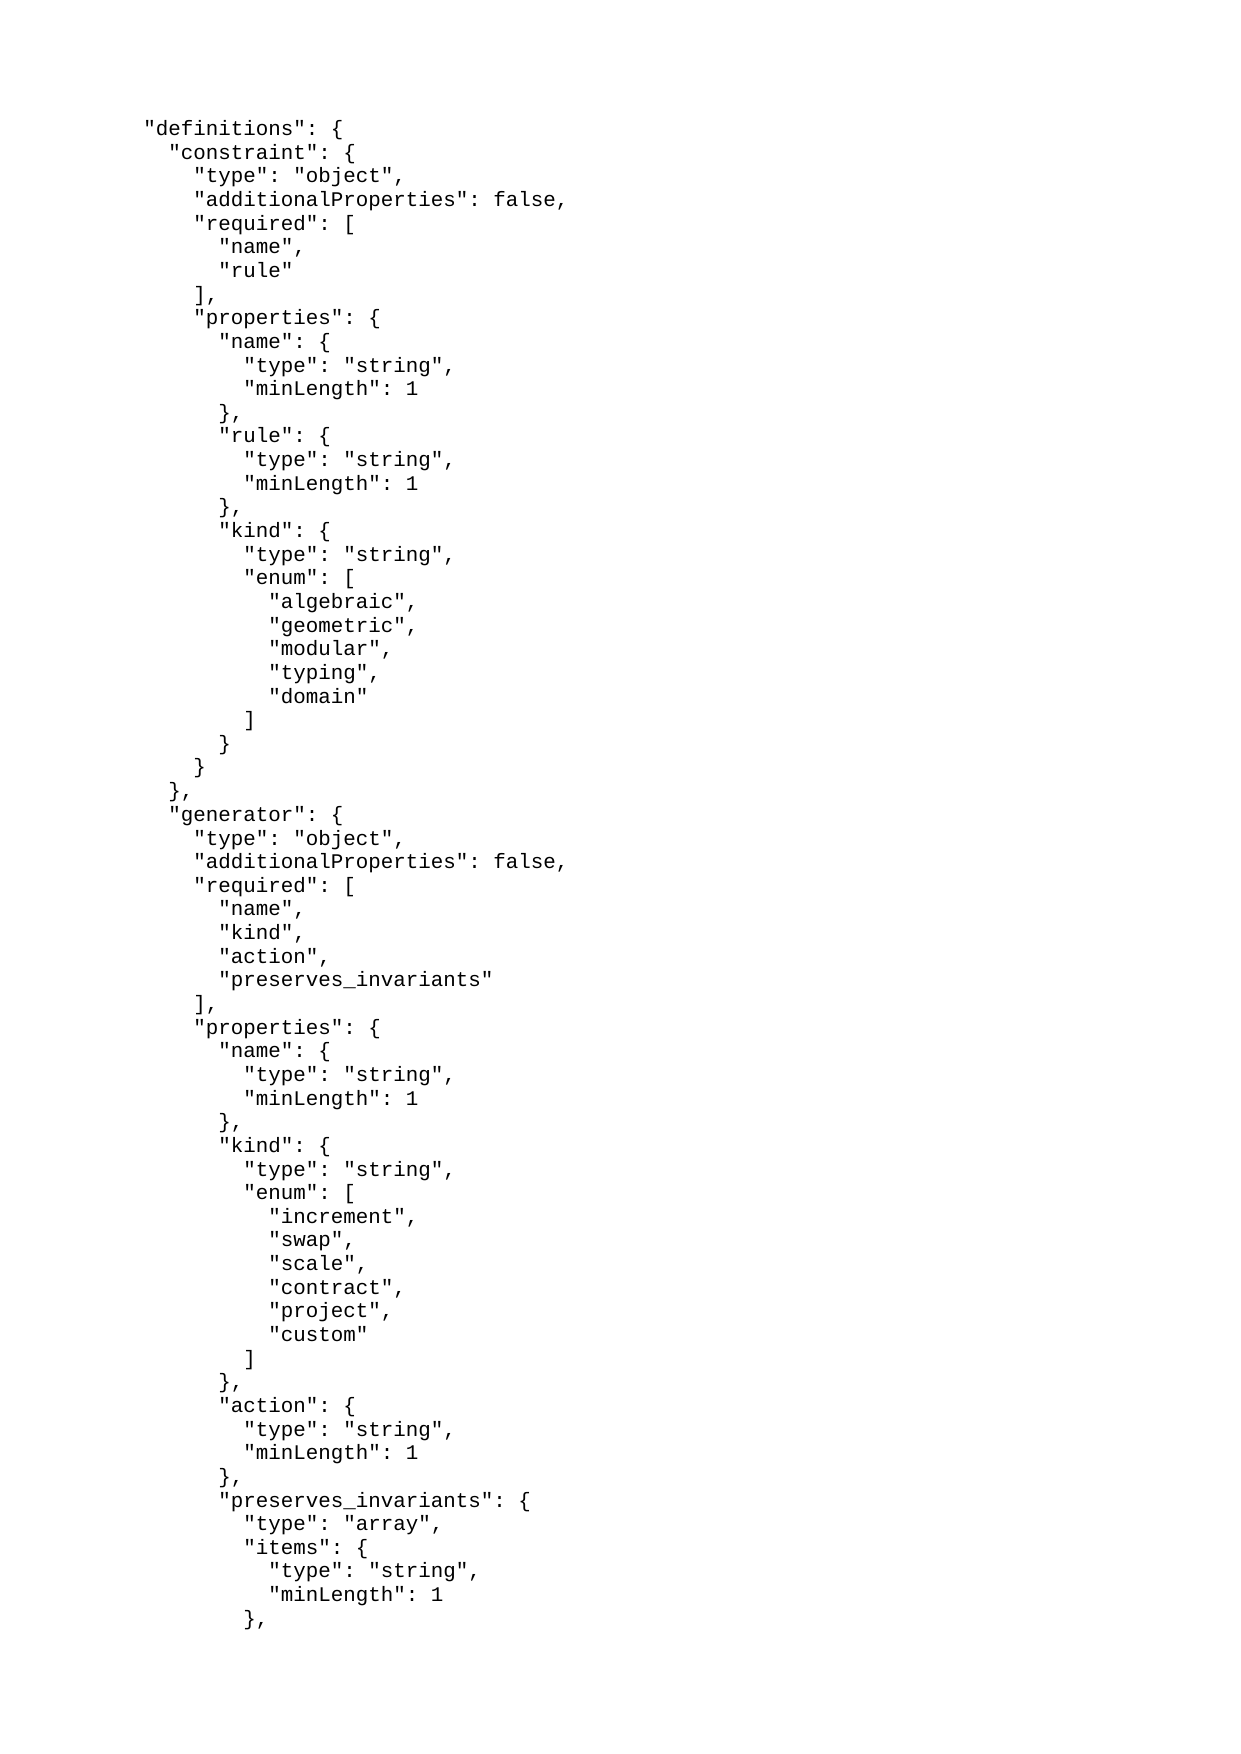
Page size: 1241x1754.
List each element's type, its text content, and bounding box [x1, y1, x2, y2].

text ] [118, 1348, 1122, 1371]
text "typing", [118, 662, 1122, 686]
text "enum": [ [118, 567, 1122, 591]
text "definitions": { [118, 118, 1122, 142]
text "name", [118, 898, 1122, 922]
text "preserves_invariants": { [118, 1489, 1122, 1513]
text "name": { [118, 1040, 1122, 1064]
text "project", [118, 1300, 1122, 1324]
text }, [118, 402, 1122, 426]
text "action": { [118, 1395, 1122, 1419]
text }, [118, 496, 1122, 520]
text "rule" [118, 260, 1122, 284]
text "modular", [118, 638, 1122, 662]
text "minLength": 1 [118, 378, 1122, 402]
text ], [118, 993, 1122, 1017]
text } [118, 733, 1122, 757]
text }, [118, 1466, 1122, 1489]
text "properties": { [118, 307, 1122, 331]
text "generator": { [118, 804, 1122, 827]
text "type": "string", [118, 354, 1122, 378]
text "type": "object", [118, 165, 1122, 189]
text "items": { [118, 1537, 1122, 1561]
text "type": "object", [118, 827, 1122, 851]
text "custom" [118, 1324, 1122, 1348]
text } [118, 757, 1122, 780]
text "required": [ [118, 213, 1122, 236]
text "rule": { [118, 426, 1122, 449]
text "action", [118, 946, 1122, 969]
text "swap", [118, 1229, 1122, 1253]
text "additionalProperties": false, [118, 851, 1122, 875]
text }, [118, 1111, 1122, 1135]
text "enum": [ [118, 1182, 1122, 1206]
text "type": "string", [118, 449, 1122, 473]
text "minLength": 1 [118, 473, 1122, 496]
text ] [118, 709, 1122, 733]
text "type": "string", [118, 1419, 1122, 1442]
text "type": "array", [118, 1513, 1122, 1537]
text "algebraic", [118, 591, 1122, 615]
text "domain" [118, 686, 1122, 709]
text "additionalProperties": false, [118, 189, 1122, 213]
text "minLength": 1 [118, 1442, 1122, 1466]
text "minLength": 1 [118, 1584, 1122, 1608]
text "name": { [118, 331, 1122, 354]
text "kind": { [118, 1135, 1122, 1158]
text "name", [118, 236, 1122, 260]
text "increment", [118, 1206, 1122, 1229]
text "scale", [118, 1253, 1122, 1277]
text "required": [ [118, 875, 1122, 898]
text "kind", [118, 922, 1122, 946]
text "type": "string", [118, 544, 1122, 567]
text "constraint": { [118, 142, 1122, 165]
text "type": "string", [118, 1158, 1122, 1182]
text }, [118, 1608, 1122, 1631]
text "type": "string", [118, 1064, 1122, 1088]
text }, [118, 1371, 1122, 1395]
text "preserves_invariants" [118, 969, 1122, 993]
text "type": "string", [118, 1561, 1122, 1584]
text ], [118, 284, 1122, 307]
text "geometric", [118, 615, 1122, 638]
text "properties": { [118, 1017, 1122, 1040]
text "minLength": 1 [118, 1088, 1122, 1111]
text }, [118, 780, 1122, 804]
text "kind": { [118, 520, 1122, 544]
text "contract", [118, 1277, 1122, 1300]
